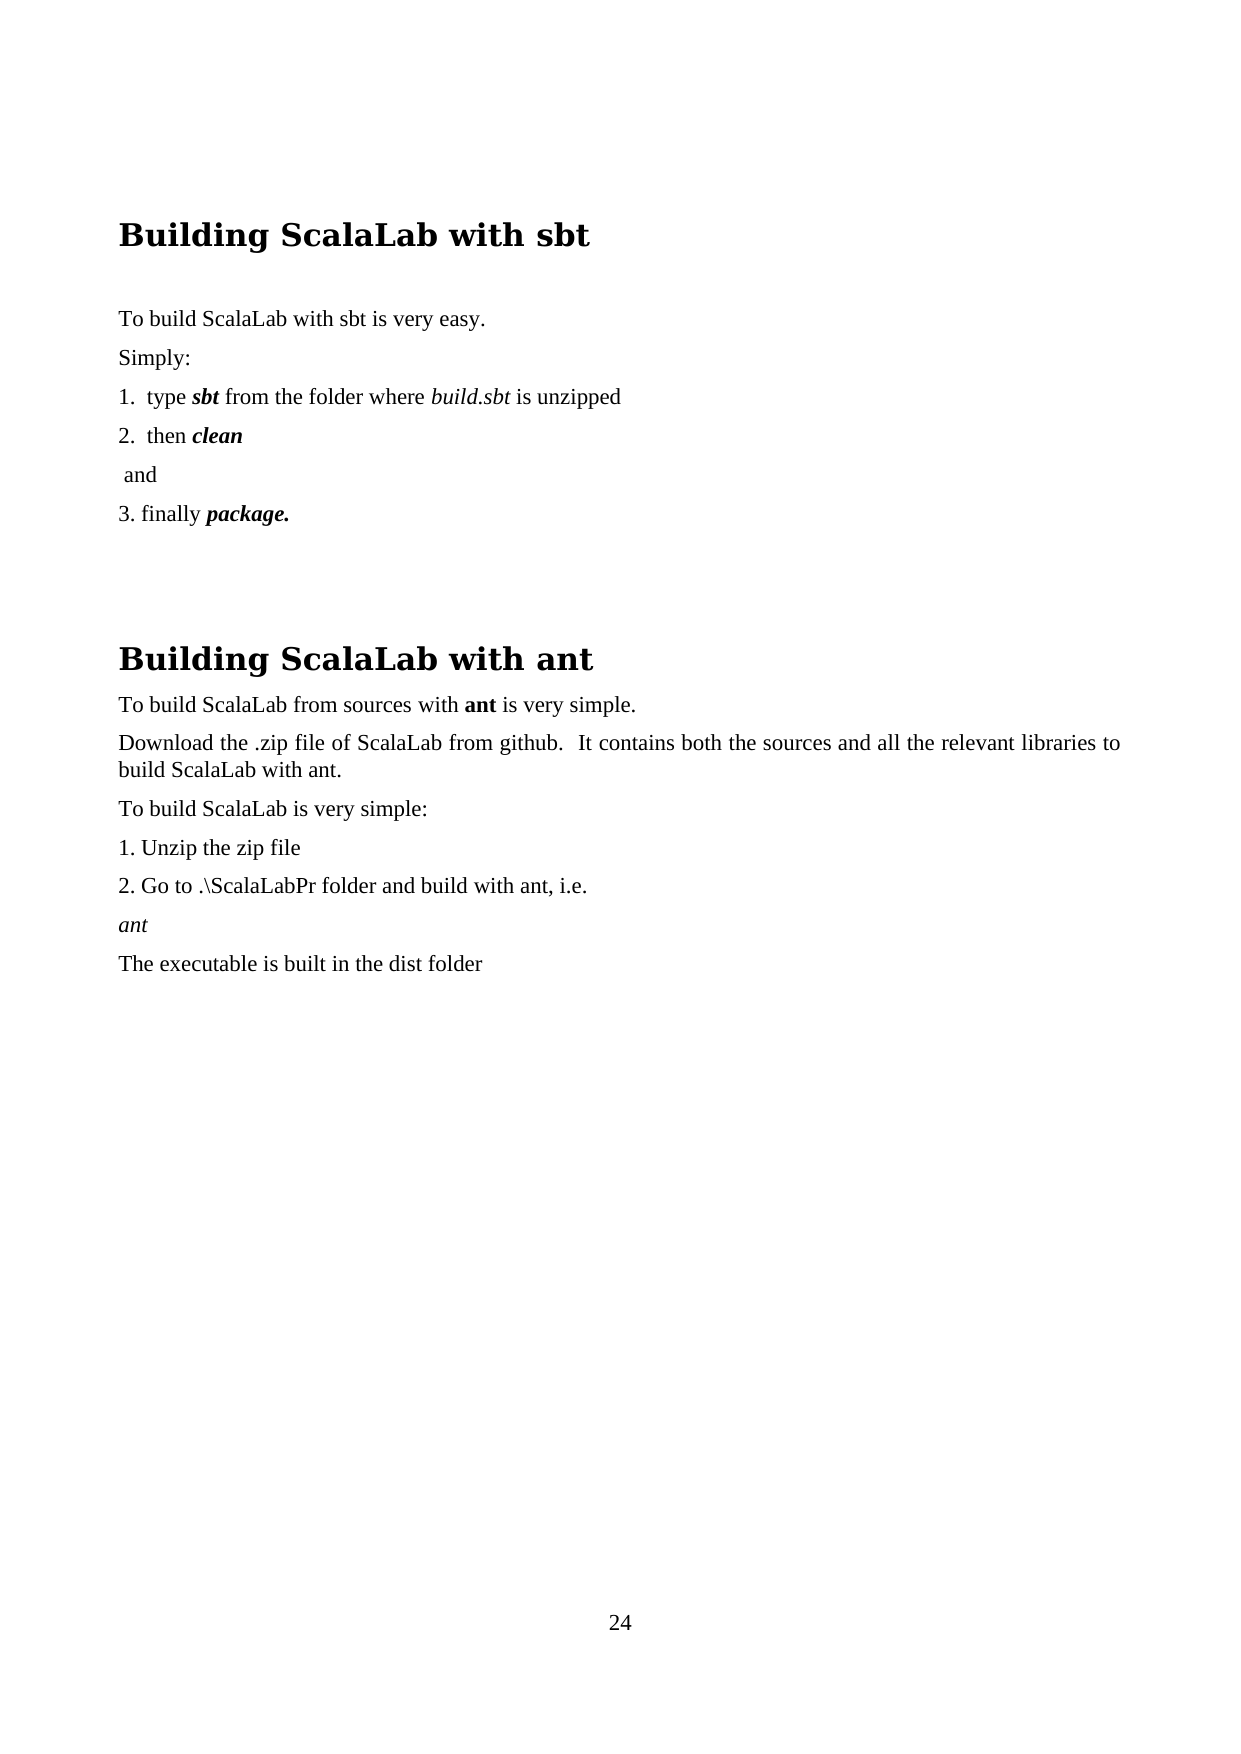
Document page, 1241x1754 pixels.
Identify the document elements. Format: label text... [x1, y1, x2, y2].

text 3. finally package. [118, 500, 1122, 526]
subtitle Building ScalaLab with ant [118, 641, 1122, 678]
subtitle Building ScalaLab with sbt [118, 217, 1122, 254]
text 1. type sbt from the folder where build.sbt is unzipped [118, 383, 1122, 409]
text 2. Go to .\ScalaLabPr folder and build with ant, i.e. [118, 872, 1122, 899]
text ant [118, 911, 1122, 938]
text 2. then clean [118, 422, 1122, 448]
text and [118, 461, 1122, 487]
text To build ScalaLab is very simple: [118, 795, 1122, 821]
text Simply: [118, 344, 1122, 371]
text To build ScalaLab with sbt is very easy. [118, 306, 1122, 332]
text Download the .zip file of ScalaLab from github. It contains both the sources and all the relevant libraries to build ScalaLab with ant. [118, 729, 1122, 782]
text 1. Unzip the zip file [118, 833, 1122, 860]
text The executable is built in the dist folder [118, 950, 1122, 976]
text To build ScalaLab from sources with ant is very simple. [118, 691, 1122, 717]
